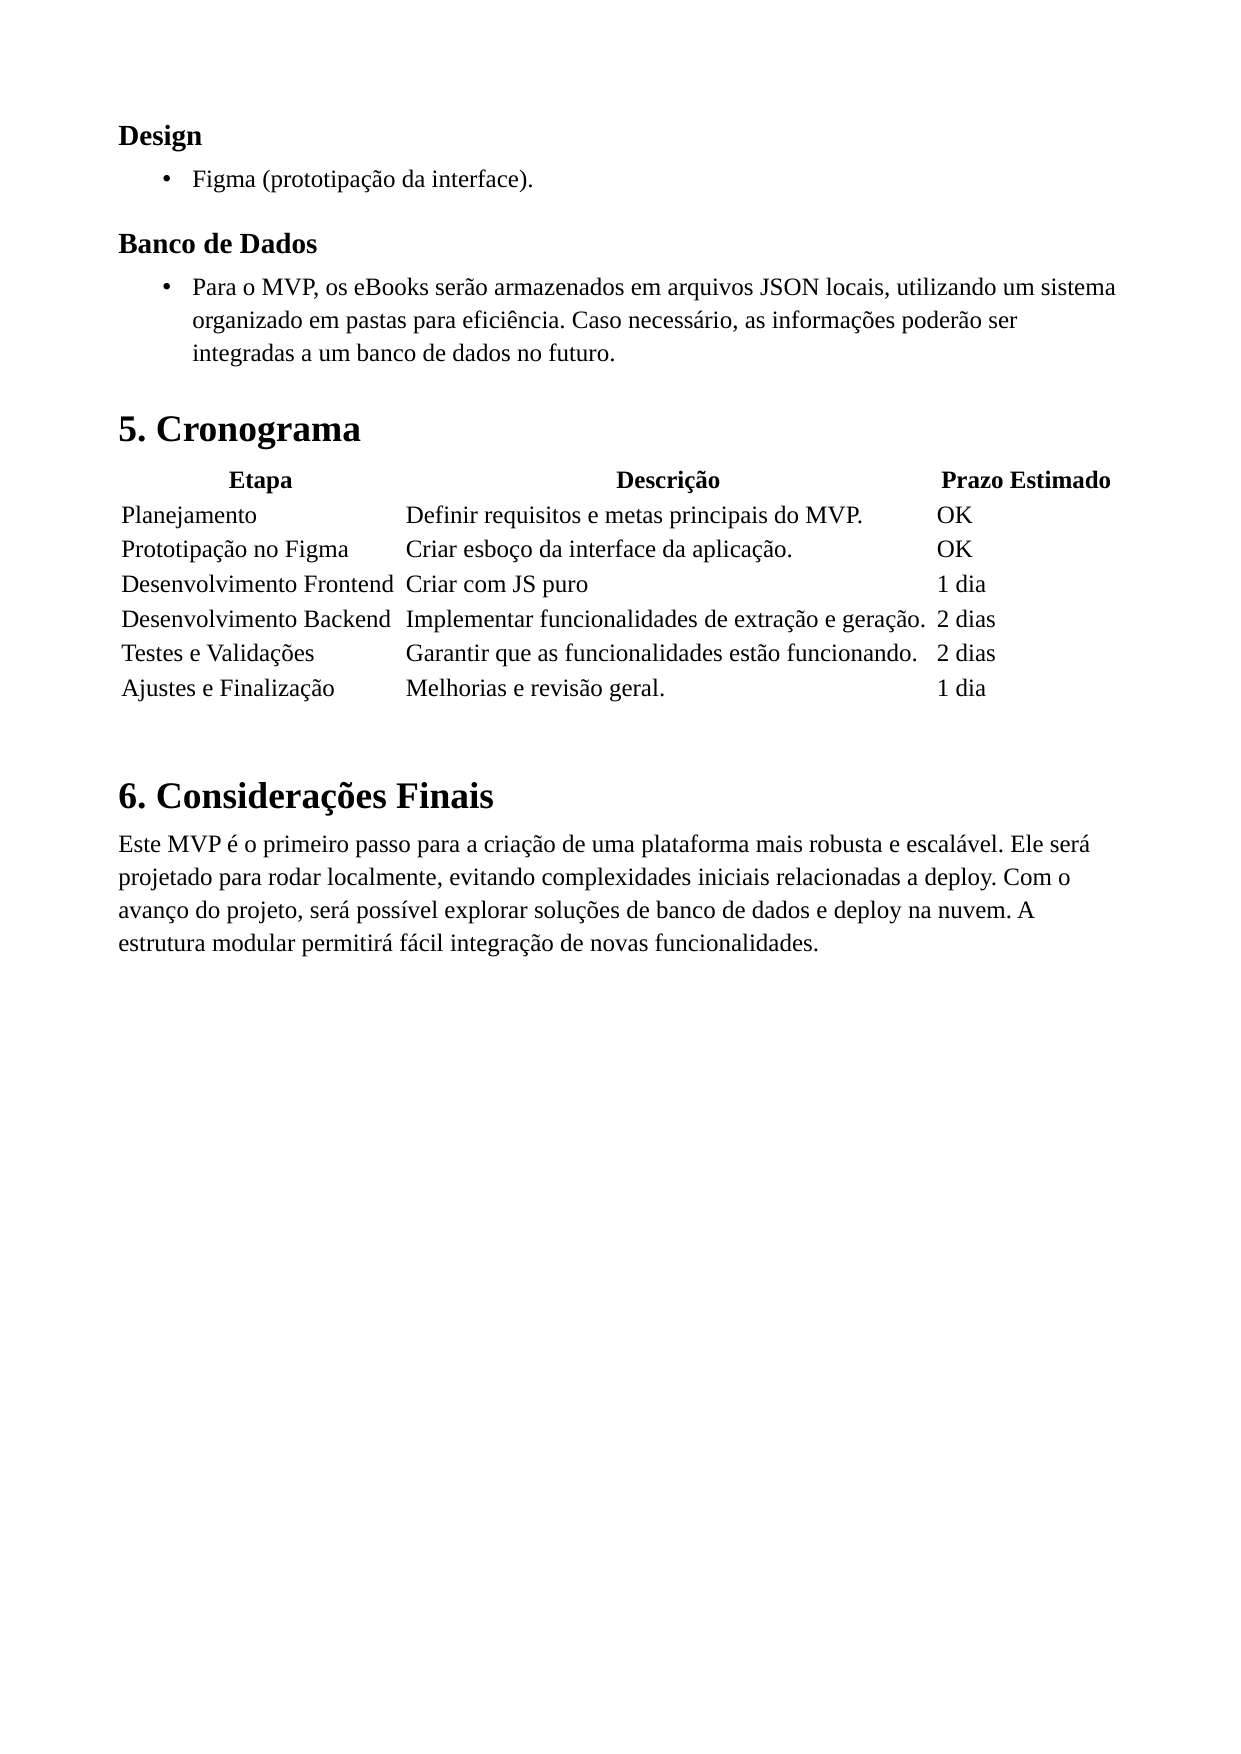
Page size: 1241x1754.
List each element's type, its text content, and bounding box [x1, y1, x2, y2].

subtitle 6. Considerações Finais [118, 773, 1122, 816]
table_cell Melhorias e revisão geral. [403, 670, 934, 704]
table_cell Planejamento [118, 497, 403, 532]
table_cell 2 dias [934, 635, 1118, 670]
table_header Etapa [118, 463, 403, 497]
table_cell Criar esboço da interface da aplicação. [403, 532, 934, 566]
table_cell Garantir que as funcionalidades estão funcionando. [403, 635, 934, 670]
subtitle Design [118, 118, 1122, 152]
table_cell 2 dias [934, 601, 1118, 635]
table_cell Criar com JS puro [403, 566, 934, 601]
subtitle Banco de Dados [118, 226, 1122, 260]
table_cell Ajustes e Finalização [118, 670, 403, 704]
table_header Descrição [403, 463, 934, 497]
text Este MVP é o primeiro passo para a criação de uma plataforma mais robusta e escalável. Ele será projetado para rodar localmente, evitando complexidades iniciais relacionadas a deploy. Com o avanço do projeto, será possível explorar soluções de banco de dados e deploy na nuvem. A estrutura modular permitirá fácil integração de novas funcionalidades. [118, 829, 1122, 956]
table_cell Testes e Validações [118, 635, 403, 670]
list Figma (prototipação da interface). [162, 164, 1122, 193]
table_cell Implementar funcionalidades de extração e geração. [403, 601, 934, 635]
table_cell Desenvolvimento Backend [118, 601, 403, 635]
list Para o MVP, os eBooks serão armazenados em arquivos JSON locais, utilizando um sistema organizado em pastas para eficiência. Caso necessário, as informações poderão ser integradas a um banco de dados no futuro. [162, 272, 1122, 367]
table_cell 1 dia [934, 566, 1118, 601]
table_cell OK [934, 532, 1118, 566]
subtitle 5. Cronograma [118, 407, 1122, 450]
table_cell OK [934, 497, 1118, 532]
table_cell Definir requisitos e metas principais do MVP. [403, 497, 934, 532]
table_header Prazo Estimado [934, 463, 1118, 497]
table_cell Desenvolvimento Frontend [118, 566, 403, 601]
table_cell 1 dia [934, 670, 1118, 704]
table_cell Prototipação no Figma [118, 532, 403, 566]
